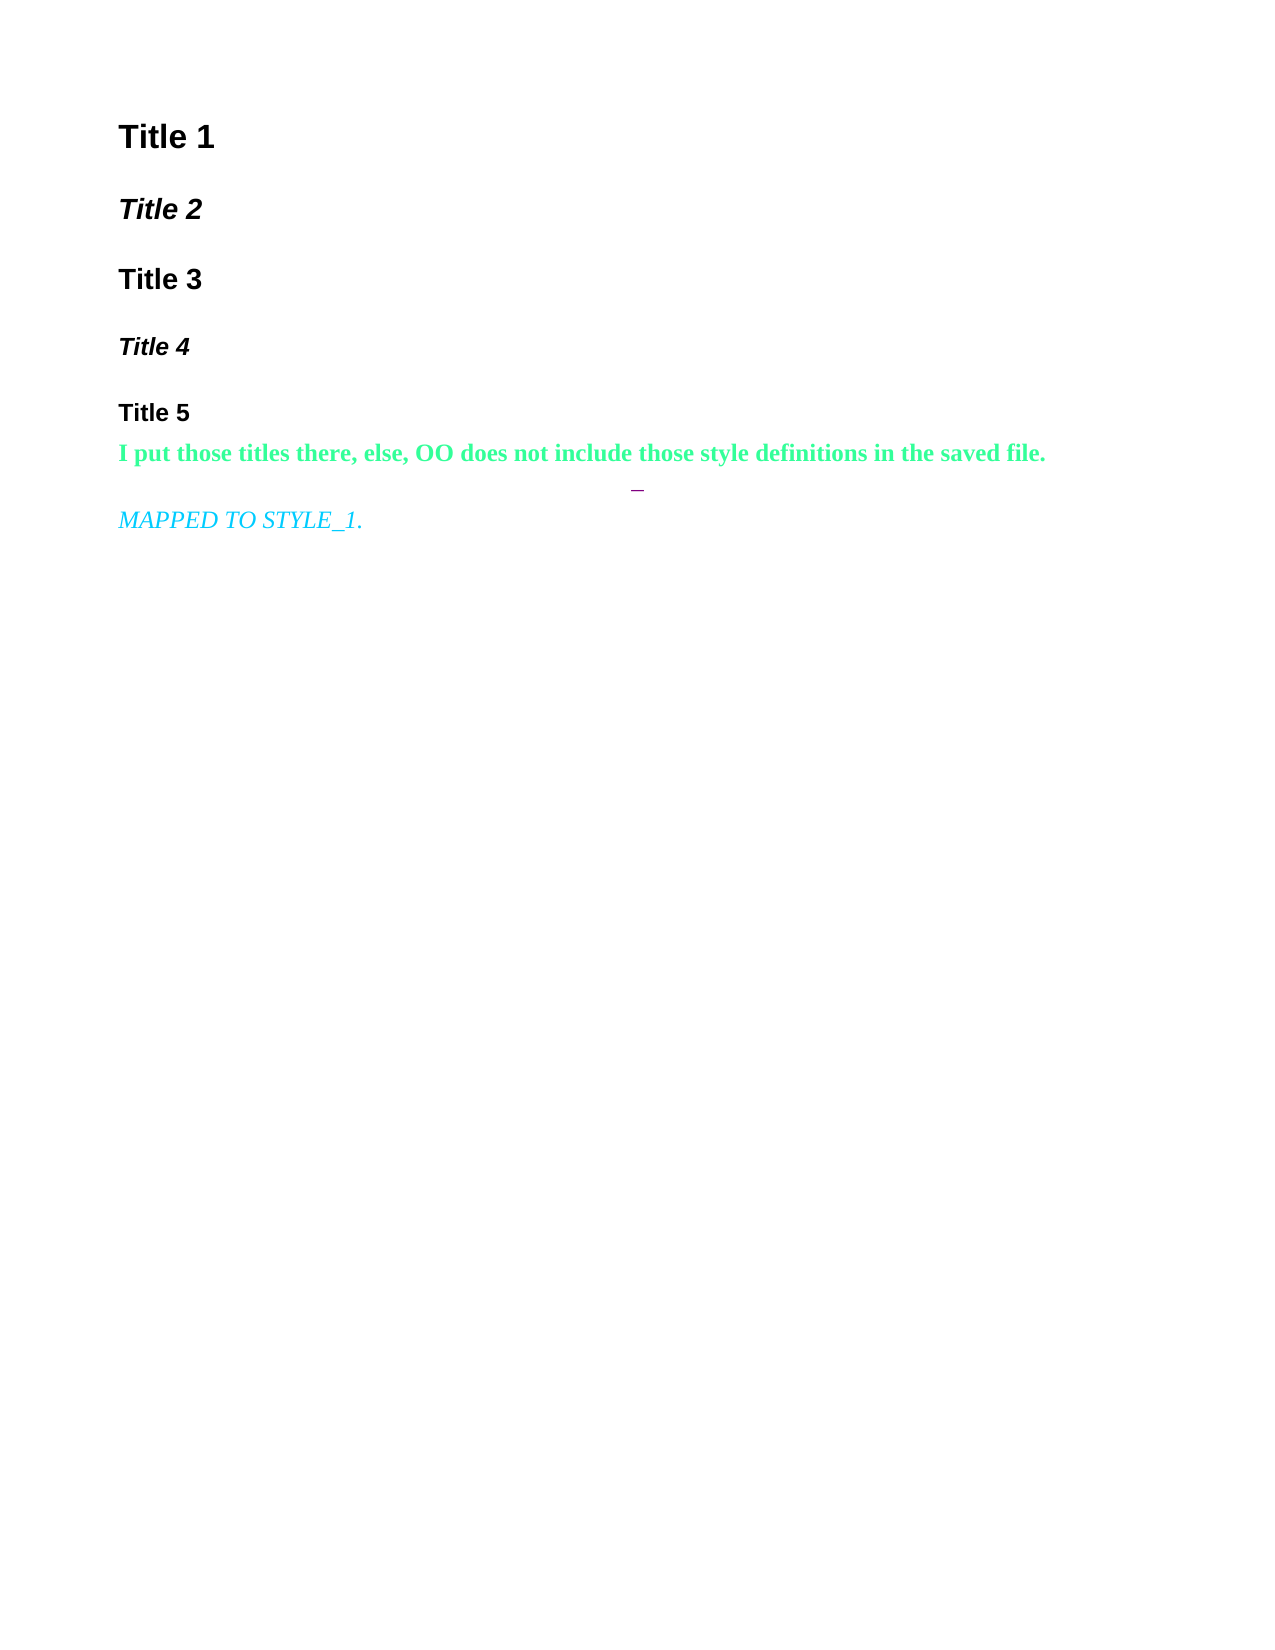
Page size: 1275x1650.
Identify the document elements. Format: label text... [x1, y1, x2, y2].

subtitle Title 3 [118, 263, 1157, 296]
subtitle Title 5 [118, 398, 1157, 426]
subtitle Title 2 [118, 193, 1157, 226]
text I put those titles there, else, OO does not include those style definitions in the saved file. [118, 439, 1157, 466]
text _ [118, 466, 1157, 494]
text Mapped to style_1. [118, 507, 1157, 534]
subtitle Title 1 [118, 118, 1157, 156]
subtitle Title 4 [118, 333, 1157, 361]
